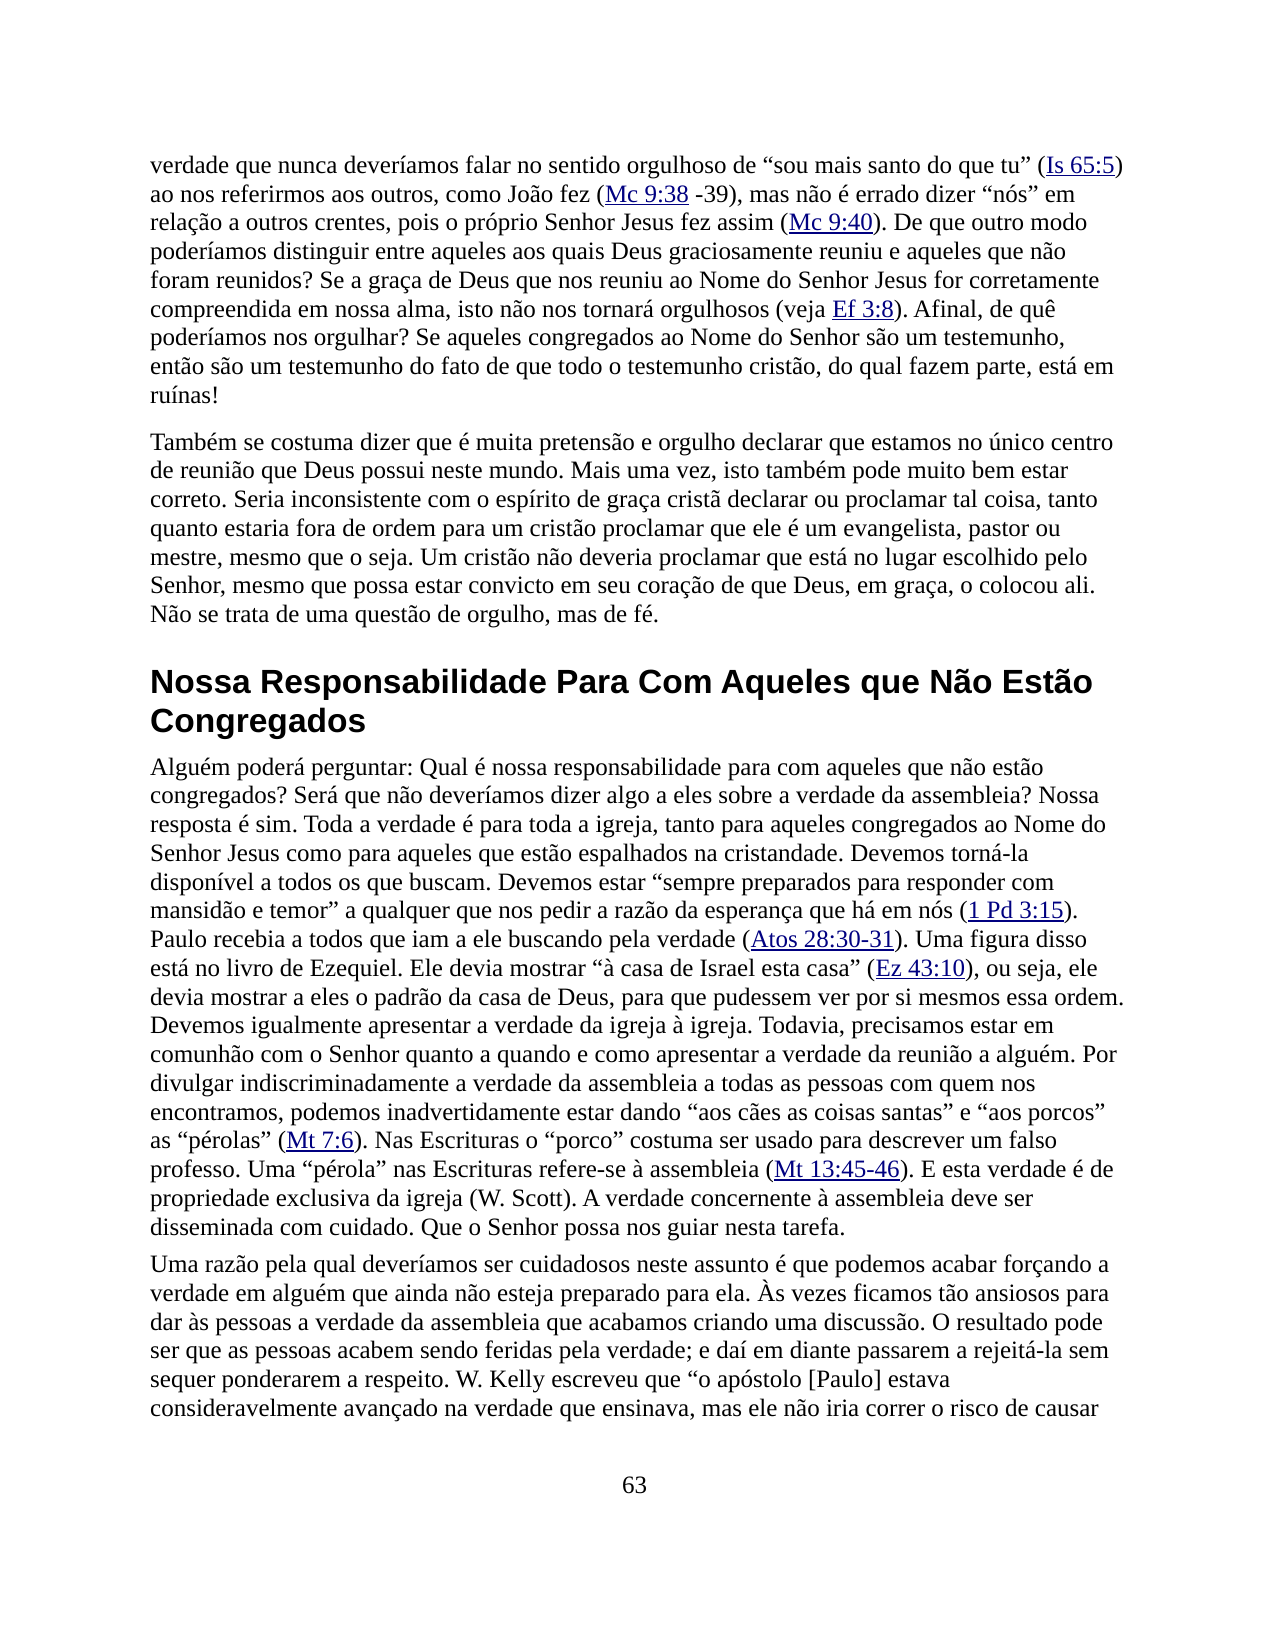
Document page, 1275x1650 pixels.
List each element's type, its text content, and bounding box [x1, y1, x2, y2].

subtitle Nossa Responsabilidade Para Com Aqueles que Não Estão Congregados [150, 662, 1125, 739]
text Também se costuma dizer que é muita pretensão e orgulho declarar que estamos no único centro de reunião que Deus possui neste mundo. Mais uma vez, isto também pode muito bem estar correto. Seria inconsistente com o espírito de graça cristã declarar ou proclamar tal coisa, tanto quanto estaria fora de ordem para um cristão proclamar que ele é um evangelista, pastor ou mestre, mesmo que o seja. Um cristão não deveria proclamar que está no lugar escolhido pelo Senhor, mesmo que possa estar convicto em seu coração de que Deus, em graça, o colocou ali. Não se trata de uma questão de orgulho, mas de fé. [150, 427, 1125, 628]
text verdade que nunca deveríamos falar no sentido orgulhoso de “sou mais santo do que tu” (Is 65:5) ao nos referirmos aos outros, como João fez (Mc 9:38 -39), mas não é errado dizer “nós” em relação a outros crentes, pois o próprio Senhor Jesus fez assim (Mc 9:40). De que outro modo poderíamos distinguir entre aqueles aos quais Deus graciosamente reuniu e aqueles que não foram reunidos? Se a graça de Deus que nos reuniu ao Nome do Senhor Jesus for corretamente compreendida em nossa alma, isto não nos tornará orgulhosos (veja Ef 3:8). Afinal, de quê poderíamos nos orgulhar? Se aqueles congregados ao Nome do Senhor são um testemunho, então são um testemunho do fato de que todo o testemunho cristão, do qual fazem parte, está em ruínas! [150, 150, 1125, 409]
text Uma razão pela qual deveríamos ser cuidadosos neste assunto é que podemos acabar forçando a verdade em alguém que ainda não esteja preparado para ela. Às vezes ficamos tão ansiosos para dar às pessoas a verdade da assembleia que acabamos criando uma discussão. O resultado pode ser que as pessoas acabem sendo feridas pela verdade; e daí em diante passarem a rejeitá-la sem sequer ponderarem a respeito. W. Kelly escreveu que “o apóstolo [Paulo] estava consideravelmente avançado na verdade que ensinava, mas ele não iria correr o risco de causar [150, 1249, 1125, 1422]
text Alguém poderá perguntar: Qual é nossa responsabilidade para com aqueles que não estão congregados? Será que não deveríamos dizer algo a eles sobre a verdade da assembleia? Nossa resposta é sim. Toda a verdade é para toda a igreja, tanto para aqueles congregados ao Nome do Senhor Jesus como para aqueles que estão espalhados na cristandade. Devemos torná-la disponível a todos os que buscam. Devemos estar “sempre preparados para responder com mansidão e temor” a qualquer que nos pedir a razão da esperança que há em nós (1 Pd 3:15). Paulo recebia a todos que iam a ele buscando pela verdade (Atos 28:30-31). Uma figura disso está no livro de Ezequiel. Ele devia mostrar “à casa de Israel esta casa” (Ez 43:10), ou seja, ele devia mostrar a eles o padrão da casa de Deus, para que pudessem ver por si mesmos essa ordem. Devemos igualmente apresentar a verdade da igreja à igreja. Todavia, precisamos estar em comunhão com o Senhor quanto a quando e como apresentar a verdade da reunião a alguém. Por divulgar indiscriminadamente a verdade da assembleia a todas as pessoas com quem nos encontramos, podemos inadvertidamente estar dando “aos cães as coisas santas” e “aos porcos” as “pérolas” (Mt 7:6). Nas Escrituras o “porco” costuma ser usado para descrever um falso professo. Uma “pérola” nas Escrituras refere-se à assembleia (Mt 13:45-46). E esta verdade é de propriedade exclusiva da igreja (W. Scott). A verdade concernente à assembleia deve ser disseminada com cuidado. Que o Senhor possa nos guiar nesta tarefa. [150, 752, 1125, 1240]
